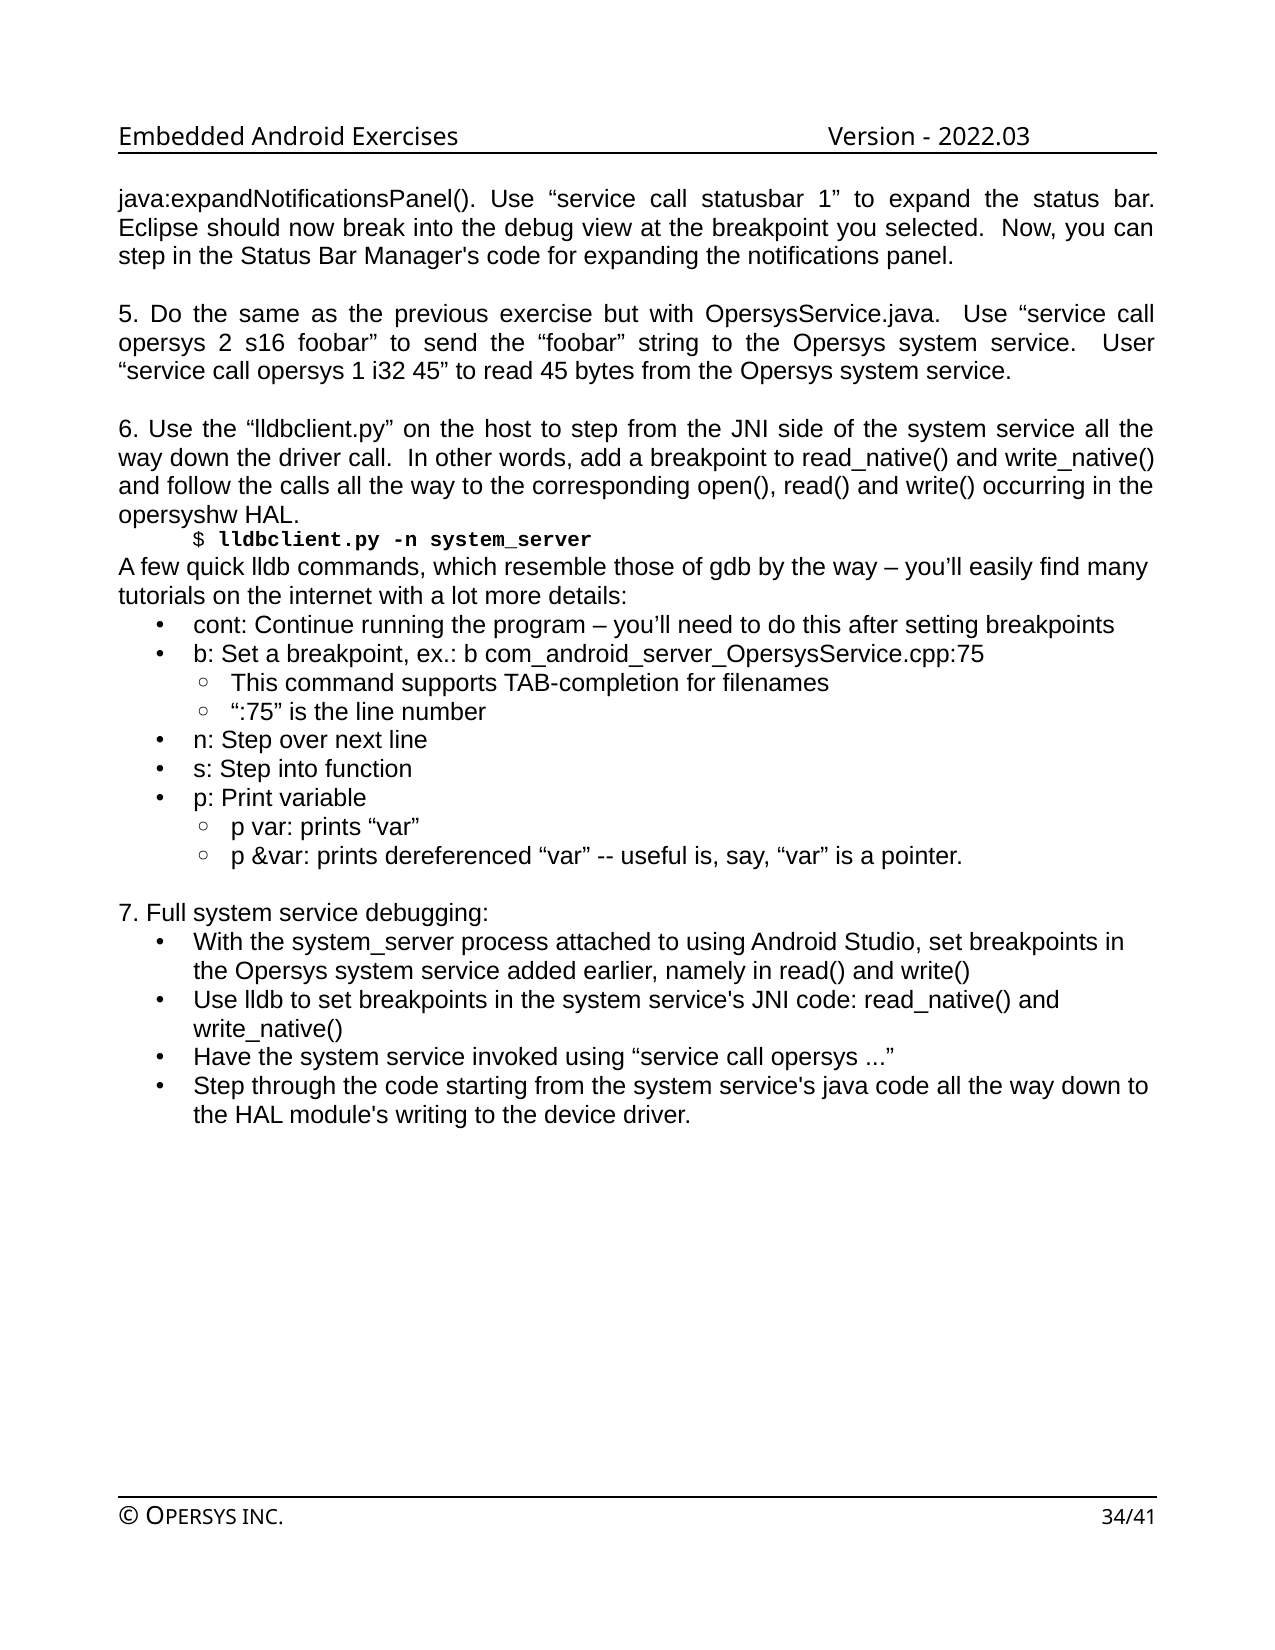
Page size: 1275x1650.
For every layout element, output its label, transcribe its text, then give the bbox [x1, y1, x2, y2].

text 7. Full system service debugging: [118, 898, 1157, 927]
list n: Step over next line [156, 725, 1157, 754]
list With the system_server process attached to using Android Studio, set breakpoints in the Opersys system service added earlier, namely in read() and write() [156, 927, 1157, 985]
list “:75” is the line number [193, 696, 1157, 725]
text 6. Use the “lldbclient.py” on the host to step from the JNI side of the system service all the way down the driver call. In other words, add a breakpoint to read_native() and write_native() and follow the calls all the way to the corresponding open(), read() and write() occurring in the opersyshw HAL. [118, 414, 1157, 529]
list b: Set a breakpoint, ex.: b com_android_server_OpersysService.cpp:75 [156, 639, 1157, 668]
list This command supports TAB-completion for filenames [193, 668, 1157, 696]
list p: Print variable [156, 783, 1157, 812]
list Step through the code starting from the system service's java code all the way down to the HAL module's writing to the device driver. [156, 1071, 1157, 1129]
list p var: prints “var” [193, 812, 1157, 841]
text 5. Do the same as the previous exercise but with OpersysService.java. Use “service call opersys 2 s16 foobar” to send the “foobar” string to the Opersys system service. User “service call opersys 1 i32 45” to read 45 bytes from the Opersys system service. [118, 299, 1157, 385]
list Use lldb to set breakpoints in the system service's JNI code: read_native() and write_native() [156, 985, 1157, 1042]
text java:expandNotificationsPanel(). Use “service call statusbar 1” to expand the status bar. Eclipse should now break into the debug view at the breakpoint you selected. Now, you can step in the Status Bar Manager's code for expanding the notifications panel. [118, 184, 1157, 270]
list p &var: prints dereferenced “var” -- useful is, say, “var” is a pointer. [193, 841, 1157, 869]
text A few quick lldb commands, which resemble those of gdb by the way – you’ll easily find many tutorials on the internet with a lot more details: [118, 552, 1157, 610]
list s: Step into function [156, 754, 1157, 783]
list Have the system service invoked using “service call opersys ...” [156, 1042, 1157, 1071]
list cont: Continue running the program – you’ll need to do this after setting breakpoints [156, 610, 1157, 639]
text $ lldbclient.py -n system_server [192, 529, 1157, 552]
